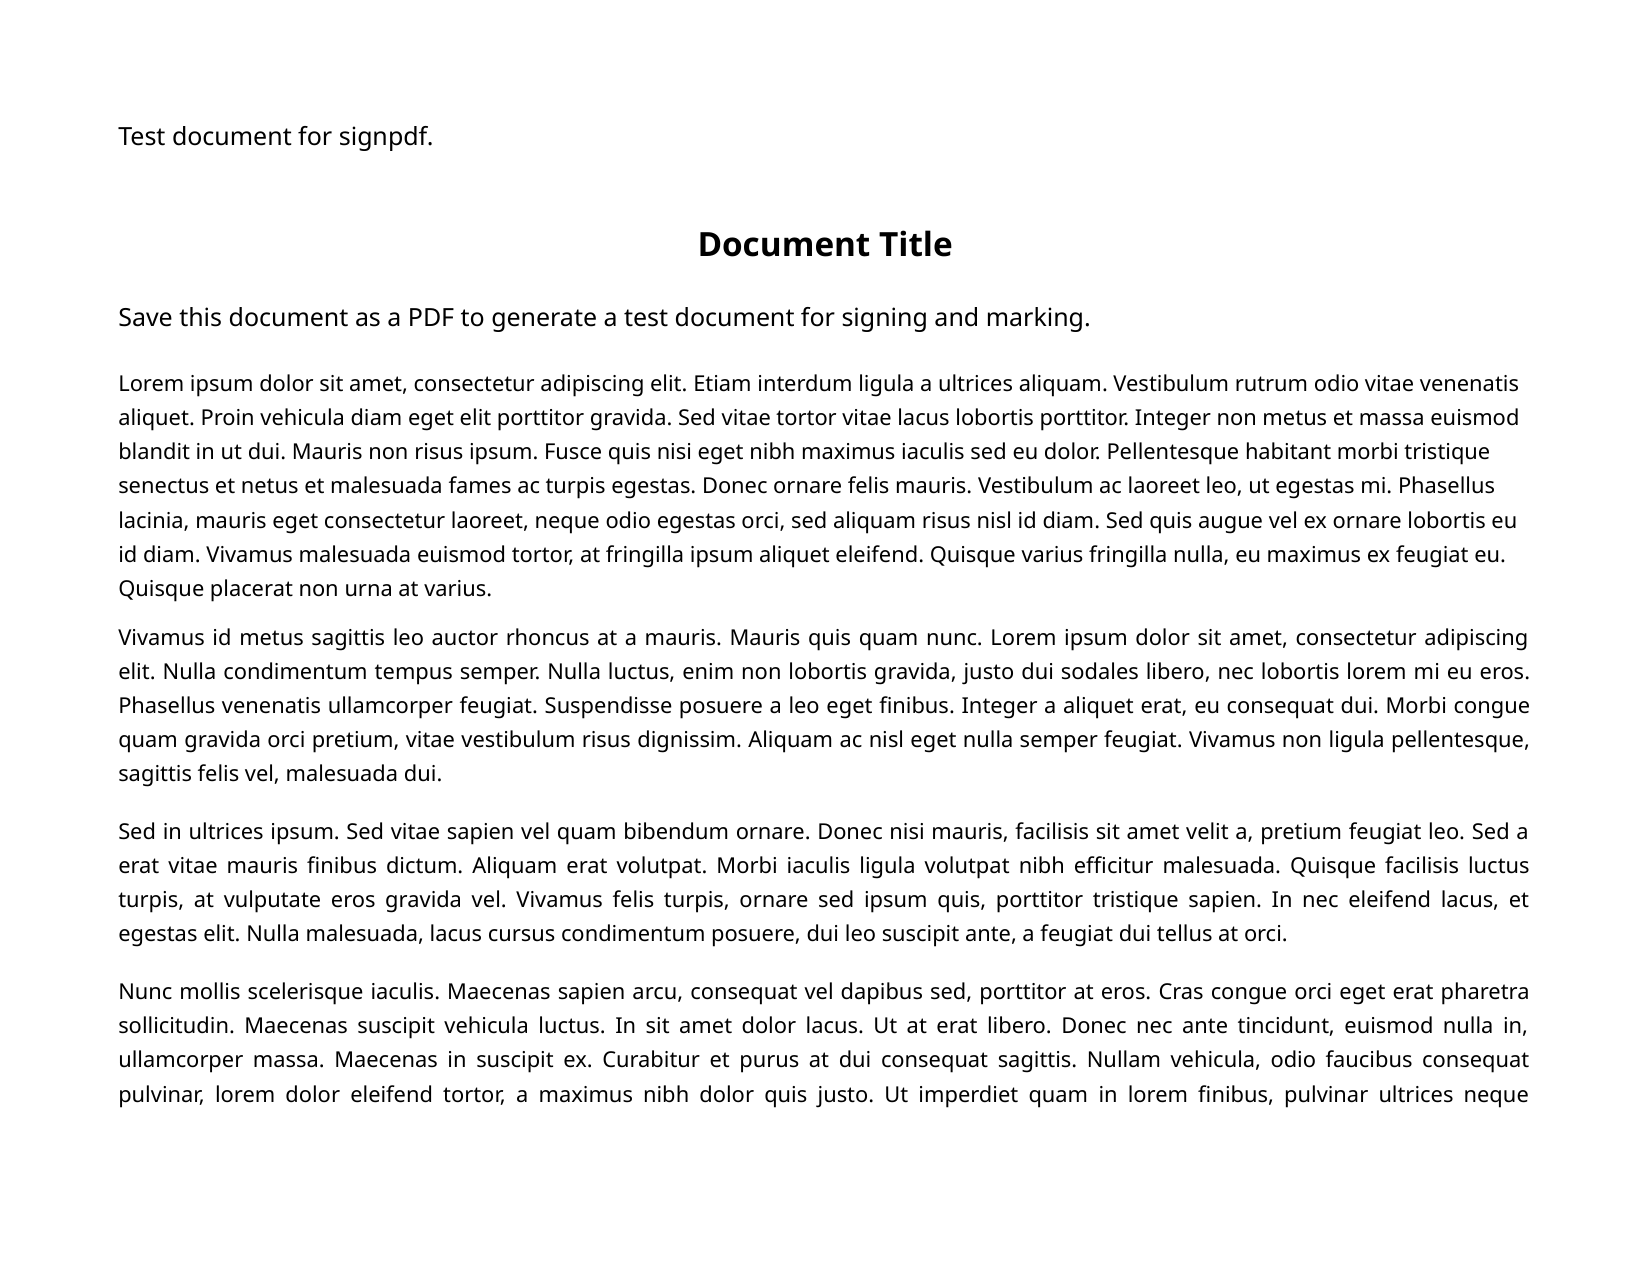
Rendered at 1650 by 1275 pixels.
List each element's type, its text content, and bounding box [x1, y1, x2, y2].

text Save this document as a PDF to generate a test document for signing and marking. [118, 300, 1532, 334]
text Sed in ultrices ipsum. Sed vitae sapien vel quam bibendum ornare. Donec nisi mauris, facilisis sit amet velit a, pretium feugiat leo. Sed a erat vitae mauris finibus dictum. Aliquam erat volutpat. Morbi iaculis ligula volutpat nibh efficitur malesuada. Quisque facilisis luctus turpis, at vulputate eros gravida vel. Vivamus felis turpis, ornare sed ipsum quis, porttitor tristique sapien. In nec eleifend lacus, et egestas elit. Nulla malesuada, lacus cursus condimentum posuere, dui leo suscipit ante, a feugiat dui tellus at orci. [118, 816, 1532, 948]
text Lorem ipsum dolor sit amet, consectetur adipiscing elit. Etiam interdum ligula a ultrices aliquam. Vestibulum rutrum odio vitae venenatis aliquet. Proin vehicula diam eget elit porttitor gravida. Sed vitae tortor vitae lacus lobortis porttitor. Integer non metus et massa euismod blandit in ut dui. Mauris non risus ipsum. Fusce quis nisi eget nibh maximus iaculis sed eu dolor. Pellentesque habitant morbi tristique senectus et netus et malesuada fames ac turpis egestas. Donec ornare felis mauris. Vestibulum ac laoreet leo, ut egestas mi. Phasellus lacinia, mauris eget consectetur laoreet, neque odio egestas orci, sed aliquam risus nisl id diam. Sed quis augue vel ex ornare lobortis eu id diam. Vivamus malesuada euismod tortor, at fringilla ipsum aliquet eleifend. Quisque varius fringilla nulla, eu maximus ex feugiat eu. Quisque placerat non urna at varius. [118, 368, 1532, 603]
text Test document for signpdf. [118, 118, 1532, 152]
text Document Title [118, 220, 1532, 266]
text Nunc mollis scelerisque iaculis. Maecenas sapien arcu, consequat vel dapibus sed, porttitor at eros. Cras congue orci eget erat pharetra sollicitudin. Maecenas suscipit vehicula luctus. In sit amet dolor lacus. Ut at erat libero. Donec nec ante tincidunt, euismod nulla in, ullamcorper massa. Maecenas in suscipit ex. Curabitur et purus at dui consequat sagittis. Nullam vehicula, odio faucibus consequat pulvinar, lorem dolor eleifend tortor, a maximus nibh dolor quis justo. Ut imperdiet quam in lorem finibus, pulvinar ultrices neque [118, 976, 1532, 1108]
text Vivamus id metus sagittis leo auctor rhoncus at a mauris. Mauris quis quam nunc. Lorem ipsum dolor sit amet, consectetur adipiscing elit. Nulla condimentum tempus semper. Nulla luctus, enim non lobortis gravida, justo dui sodales libero, nec lobortis lorem mi eu eros. Phasellus venenatis ullamcorper feugiat. Suspendisse posuere a leo eget finibus. Integer a aliquet erat, eu consequat dui. Morbi congue quam gravida orci pretium, vitae vestibulum risus dignissim. Aliquam ac nisl eget nulla semper feugiat. Vivamus non ligula pellentesque, sagittis felis vel, malesuada dui. [118, 622, 1532, 788]
